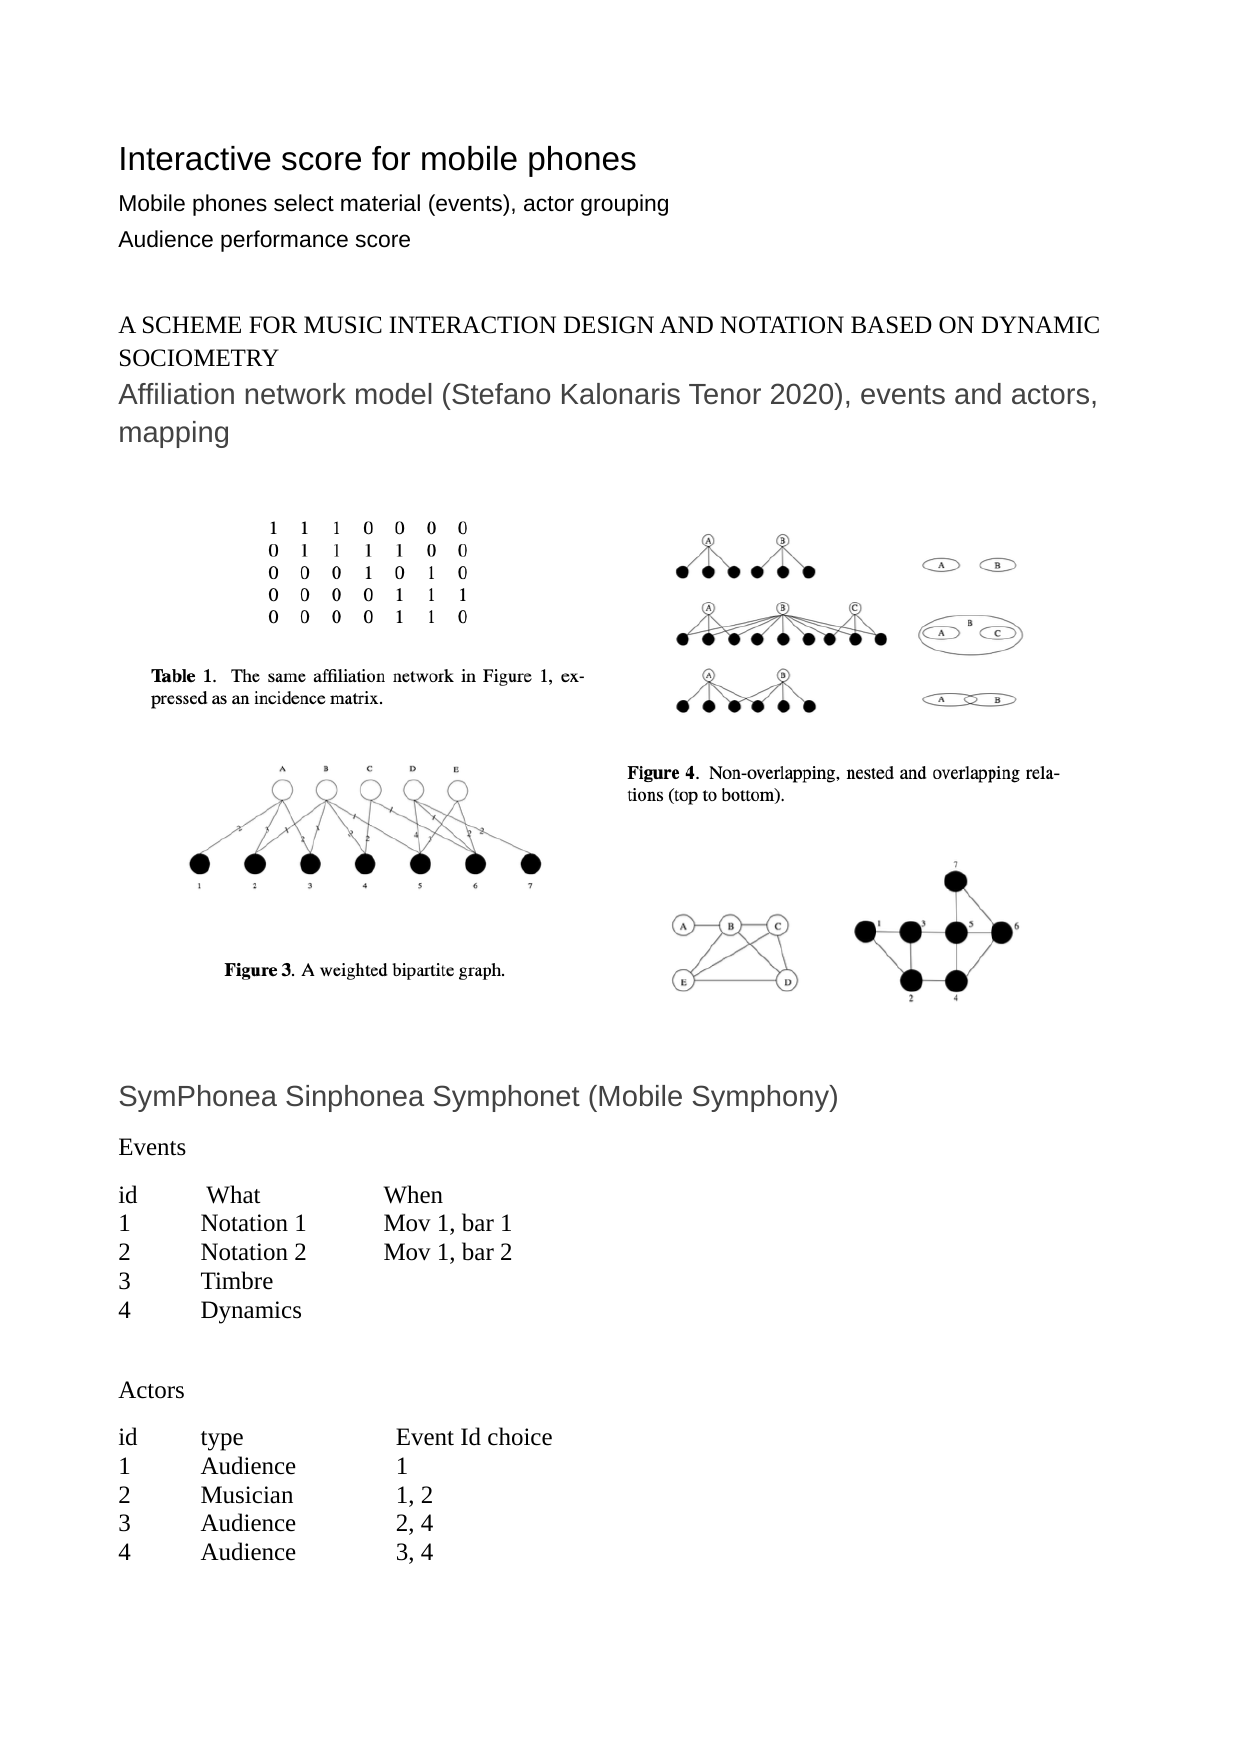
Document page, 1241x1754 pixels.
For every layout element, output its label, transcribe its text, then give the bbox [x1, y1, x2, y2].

text SymPhonea Sinphonea Symphonet (Mobile Symphony) [118, 1079, 1122, 1112]
table_cell Audience [200, 1509, 396, 1537]
table_header id [118, 1180, 200, 1208]
table_cell [383, 1266, 591, 1295]
table_cell Audience [200, 1537, 396, 1566]
text Audience performance score [118, 226, 1122, 253]
picture [115, 475, 1120, 1027]
table_header type [200, 1422, 396, 1451]
table_cell [591, 1480, 1122, 1508]
table_cell 1 [118, 1451, 200, 1480]
table_cell 2 [118, 1237, 200, 1266]
table_cell Mov 1, bar 2 [383, 1237, 591, 1266]
table_header [591, 1180, 1122, 1208]
table_cell [383, 1295, 591, 1327]
table_cell [591, 1266, 1122, 1295]
table_header When [383, 1180, 591, 1208]
table_cell 1 [396, 1451, 591, 1480]
table_cell 3, 4 [396, 1537, 591, 1566]
table_cell Mov 1, bar 1 [383, 1209, 591, 1237]
table_header What [200, 1180, 383, 1208]
table_cell [591, 1237, 1122, 1266]
table_cell Dynamics [200, 1295, 383, 1327]
table_header id [118, 1422, 200, 1451]
table_header Event Id choice [396, 1422, 591, 1451]
table_header [591, 1422, 1122, 1451]
table_cell [591, 1451, 1122, 1480]
table_cell Musician [200, 1480, 396, 1508]
table_cell 3 [118, 1509, 200, 1537]
table_cell [591, 1295, 1122, 1327]
table_cell [591, 1209, 1122, 1237]
table_cell 1 [118, 1209, 200, 1237]
table_cell Timbre [200, 1266, 383, 1295]
table_cell [591, 1537, 1122, 1566]
table_cell 1, 2 [396, 1480, 591, 1508]
table_cell [591, 1509, 1122, 1537]
subtitle Interactive score for mobile phones [118, 139, 1122, 177]
table_cell 4 [118, 1537, 200, 1566]
table_cell Notation 2 [200, 1237, 383, 1266]
text Actors [118, 1375, 1122, 1403]
table_cell 3 [118, 1266, 200, 1295]
table_cell Audience [200, 1451, 396, 1480]
table_cell 4 [118, 1295, 200, 1327]
text Mobile phones select material (events), actor grouping [118, 190, 1122, 216]
table_cell 2, 4 [396, 1509, 591, 1537]
table_cell Notation 1 [200, 1209, 383, 1237]
text A SCHEME FOR MUSIC INTERACTION DESIGN AND NOTATION BASED ON DYNAMIC SOCIOMETRY Affiliation network model (Stefano Kalonaris Tenor 2020), events and actors, mapping [118, 310, 1122, 449]
text Events [118, 1132, 1122, 1161]
table_cell 2 [118, 1480, 200, 1508]
